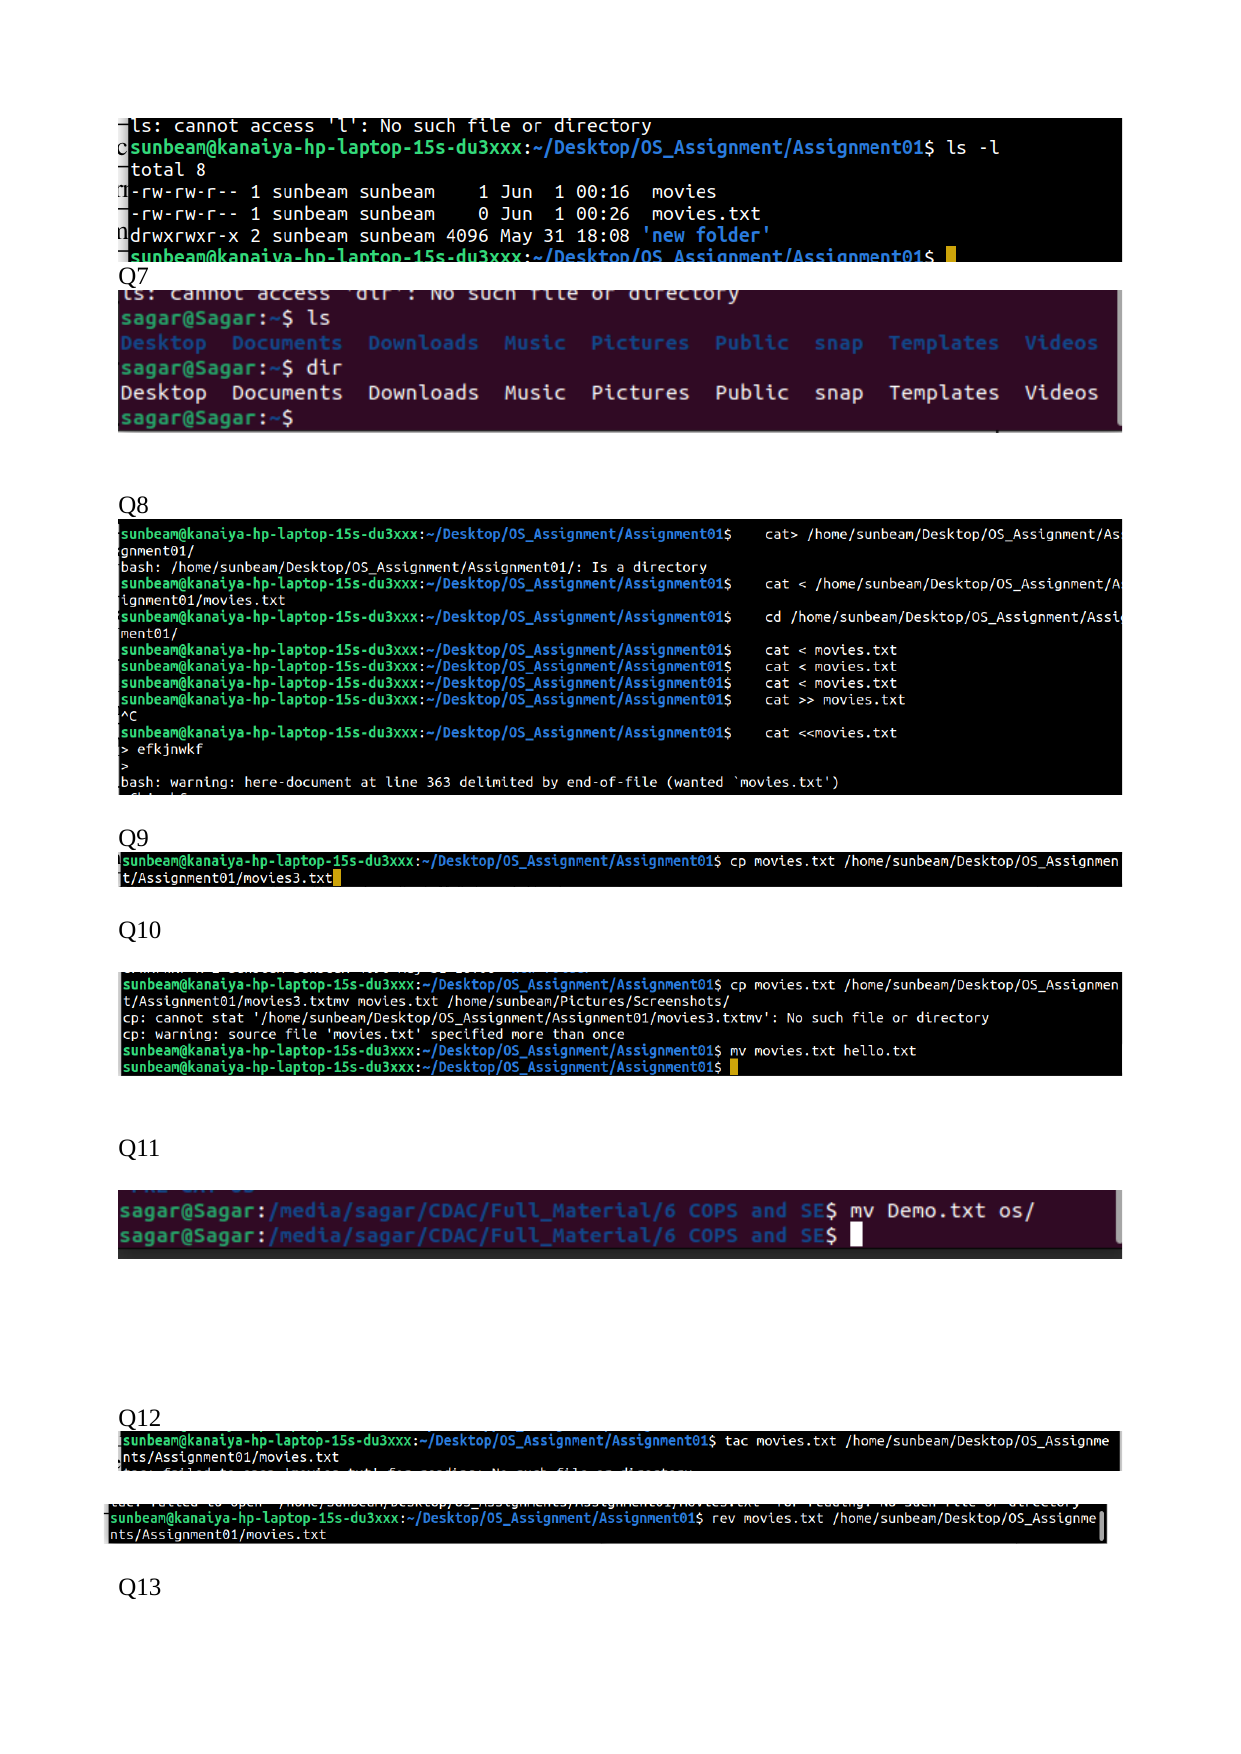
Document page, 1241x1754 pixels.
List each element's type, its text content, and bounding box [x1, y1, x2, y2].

text Q11 [118, 1133, 1122, 1161]
picture [103, 1504, 1108, 1544]
picture [118, 118, 1123, 262]
picture [118, 1190, 1123, 1259]
text Q8 [118, 491, 1122, 519]
text Q10 [118, 915, 1122, 944]
picture [118, 852, 1123, 887]
text Q9 [118, 823, 1122, 852]
picture [118, 290, 1123, 433]
text Q7 [118, 262, 1122, 290]
text Q12 [118, 1403, 1122, 1431]
picture [118, 972, 1123, 1076]
picture [118, 1431, 1123, 1471]
picture [118, 519, 1123, 795]
text Q13 [118, 1572, 1122, 1601]
